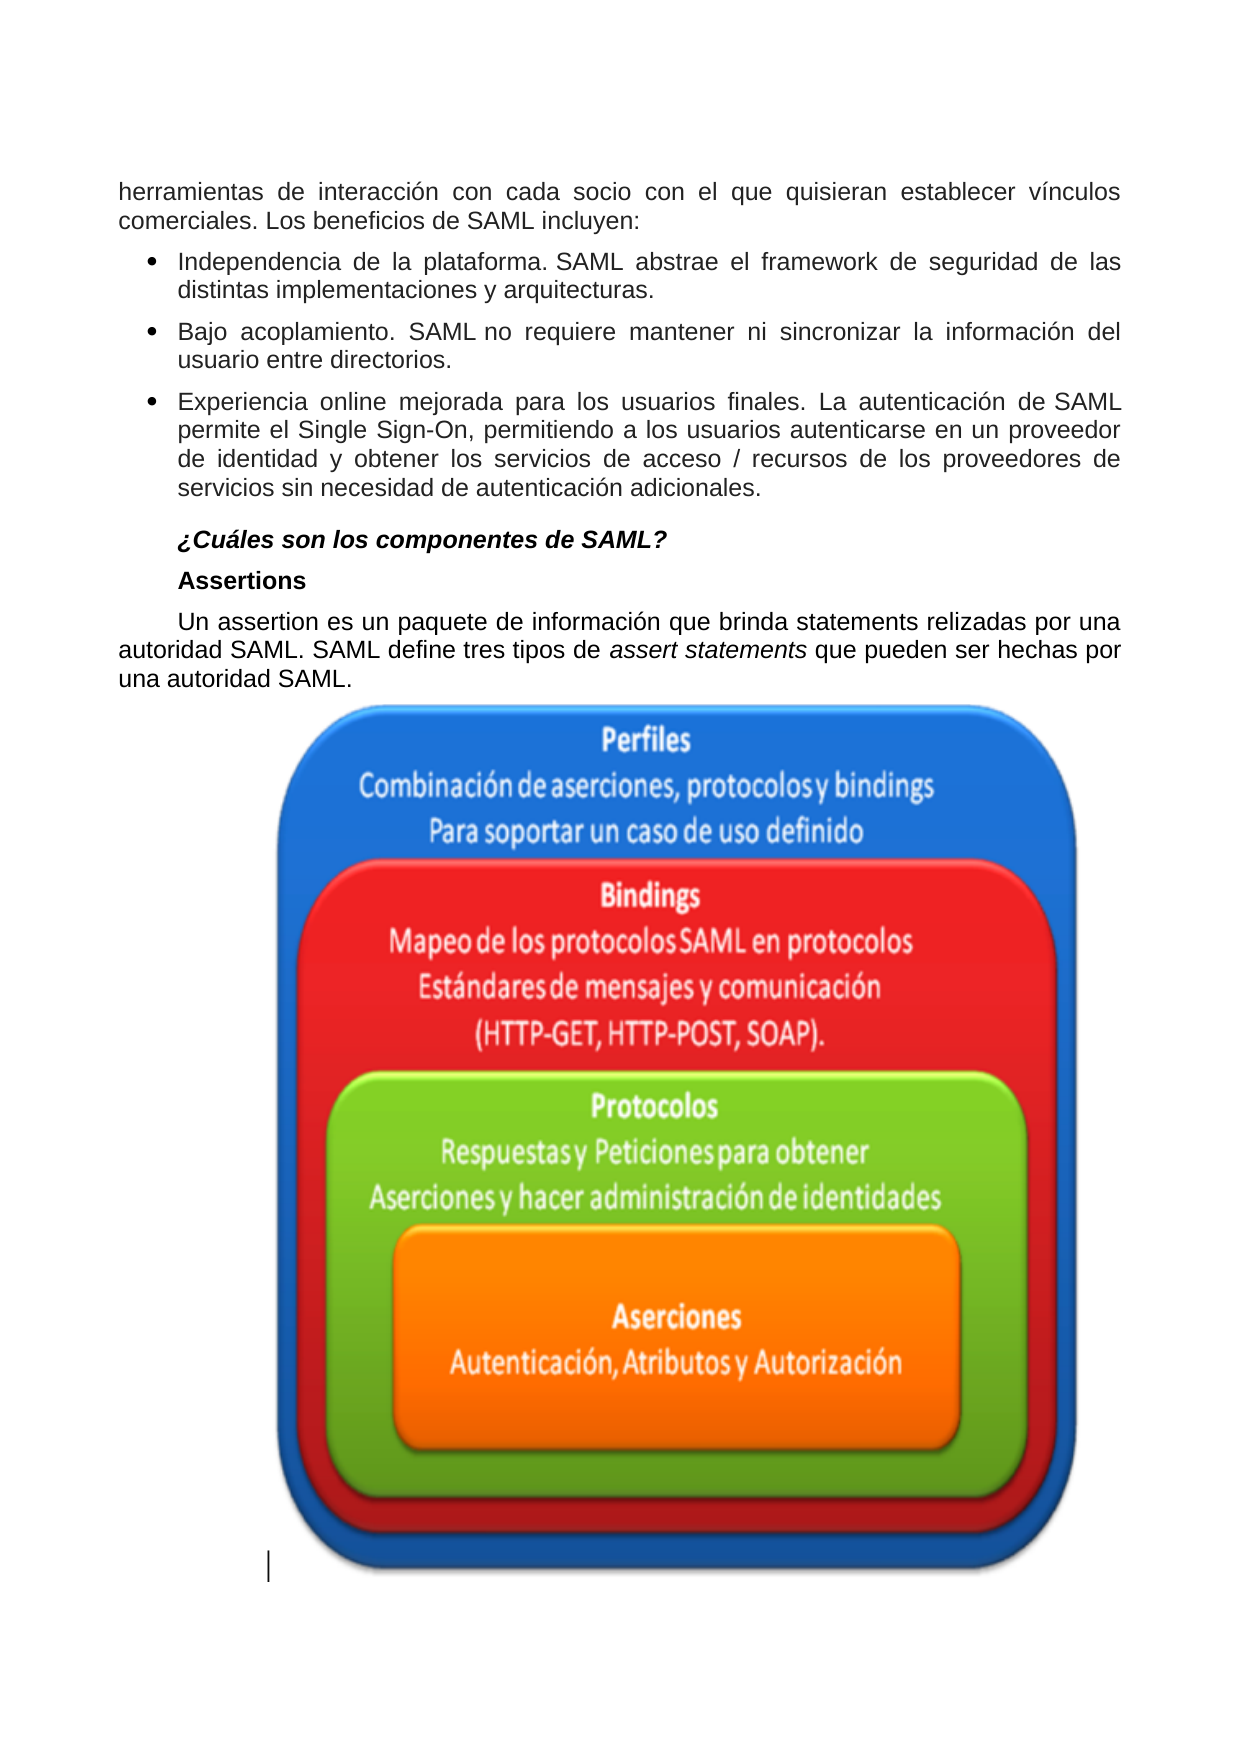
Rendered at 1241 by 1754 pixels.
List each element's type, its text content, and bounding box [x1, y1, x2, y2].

list Bajo acoplamiento. SAML no requiere mantener ni sincronizar la información del usuario entre directorios. [148, 317, 1122, 374]
list Experiencia online mejorada para los usuarios finales. La autenticación de SAML permite el Single Sign-On, permitiendo a los usuarios autenticarse en un proveedor de identidad y obtener los servicios de acceso / recursos de los proveedores de servicios sin necesidad de autenticación adicionales. [148, 387, 1122, 502]
subtitle Assertions [306, 566, 1122, 595]
subtitle ¿Cuáles son los componentes de SAML? [674, 525, 1122, 554]
picture [263, 704, 1089, 1582]
text Un assertion es un paquete de información que brinda statements relizadas por una autoridad SAML. SAML define tres tipos de assert statements que pueden ser hechas por una autoridad SAML. [118, 606, 1122, 693]
list Independencia de la plataforma. SAML abstrae el framework de seguridad de las distintas implementaciones y arquitecturas. [148, 246, 1122, 304]
text herramientas de interacción con cada socio con el que quisieran establecer vínculos comerciales. Los beneficios de SAML incluyen: [118, 177, 1122, 235]
